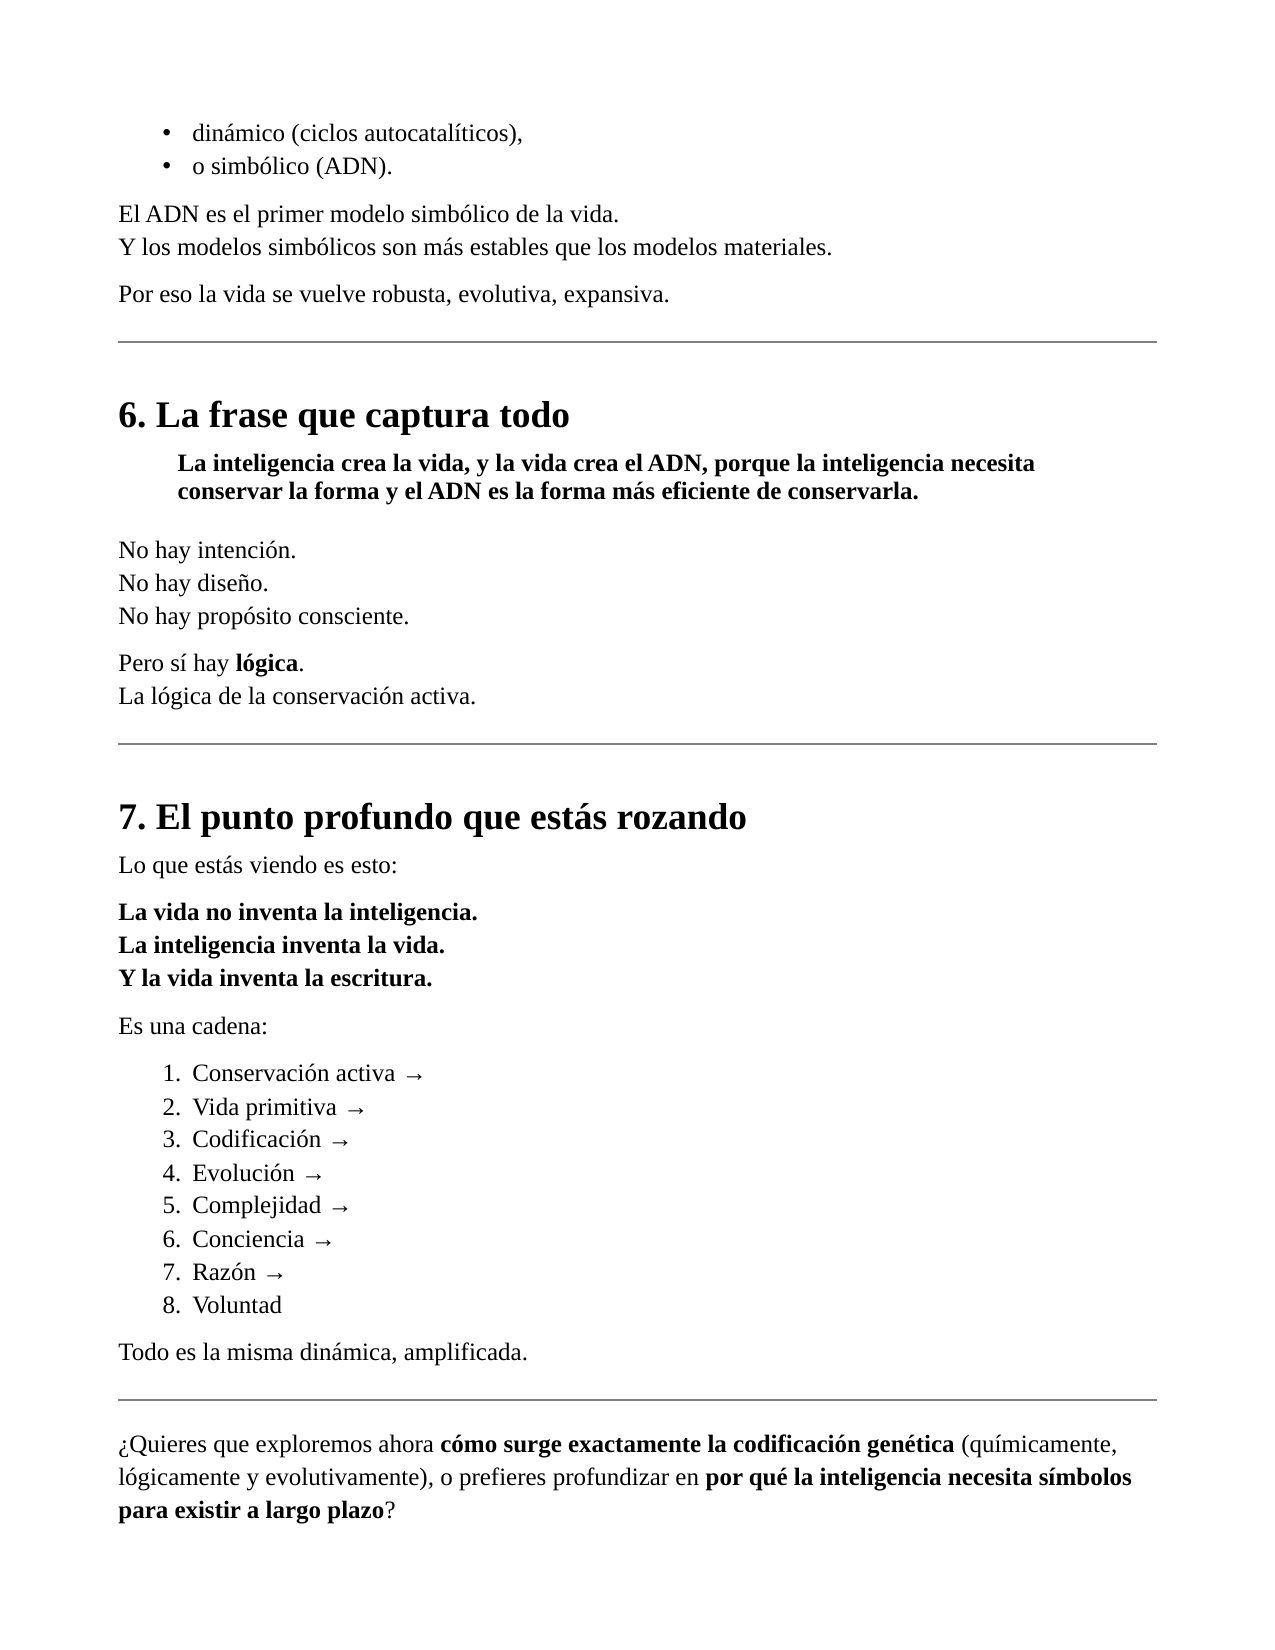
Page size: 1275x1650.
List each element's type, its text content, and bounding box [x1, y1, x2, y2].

list Voluntad [162, 1290, 1157, 1318]
list Conservación activa → [162, 1058, 1157, 1087]
text Pero sí hay lógica. La lógica de la conservación activa. [118, 648, 1157, 710]
text Todo es la misma dinámica, amplificada. [118, 1337, 1157, 1366]
list Evolución → [162, 1158, 1157, 1186]
list Vida primitiva → [162, 1092, 1157, 1120]
list Complejidad → [162, 1191, 1157, 1219]
text Por eso la vida se vuelve robusta, evolutiva, expansiva. [118, 279, 1157, 308]
list dinámico (ciclos autocatalíticos), [162, 118, 1157, 147]
list Conciencia → [162, 1224, 1157, 1252]
list Razón → [162, 1257, 1157, 1285]
subtitle 7. El punto profundo que estás rozando [118, 794, 1157, 837]
text No hay intención. No hay diseño. No hay propósito consciente. [118, 535, 1157, 629]
text La inteligencia crea la vida, y la vida crea el ADN, porque la inteligencia necesita conservar la forma y el ADN es la forma más eficiente de conservarla. [177, 448, 1098, 505]
subtitle 6. La frase que captura todo [118, 392, 1157, 435]
text Es una cadena: [118, 1011, 1157, 1040]
text Lo que estás viendo es esto: [118, 850, 1157, 878]
text La vida no inventa la inteligencia. La inteligencia inventa la vida. Y la vida inventa la escritura. [118, 897, 1157, 992]
text ¿Quieres que exploremos ahora cómo surge exactamente la codificación genética (químicamente, lógicamente y evolutivamente), o prefieres profundizar en por qué la inteligencia necesita símbolos para existir a largo plazo? [118, 1429, 1157, 1524]
text El ADN es el primer modelo simbólico de la vida. Y los modelos simbólicos son más estables que los modelos materiales. [118, 199, 1157, 261]
list Codificación → [162, 1124, 1157, 1153]
list o simbólico (ADN). [162, 151, 1157, 180]
